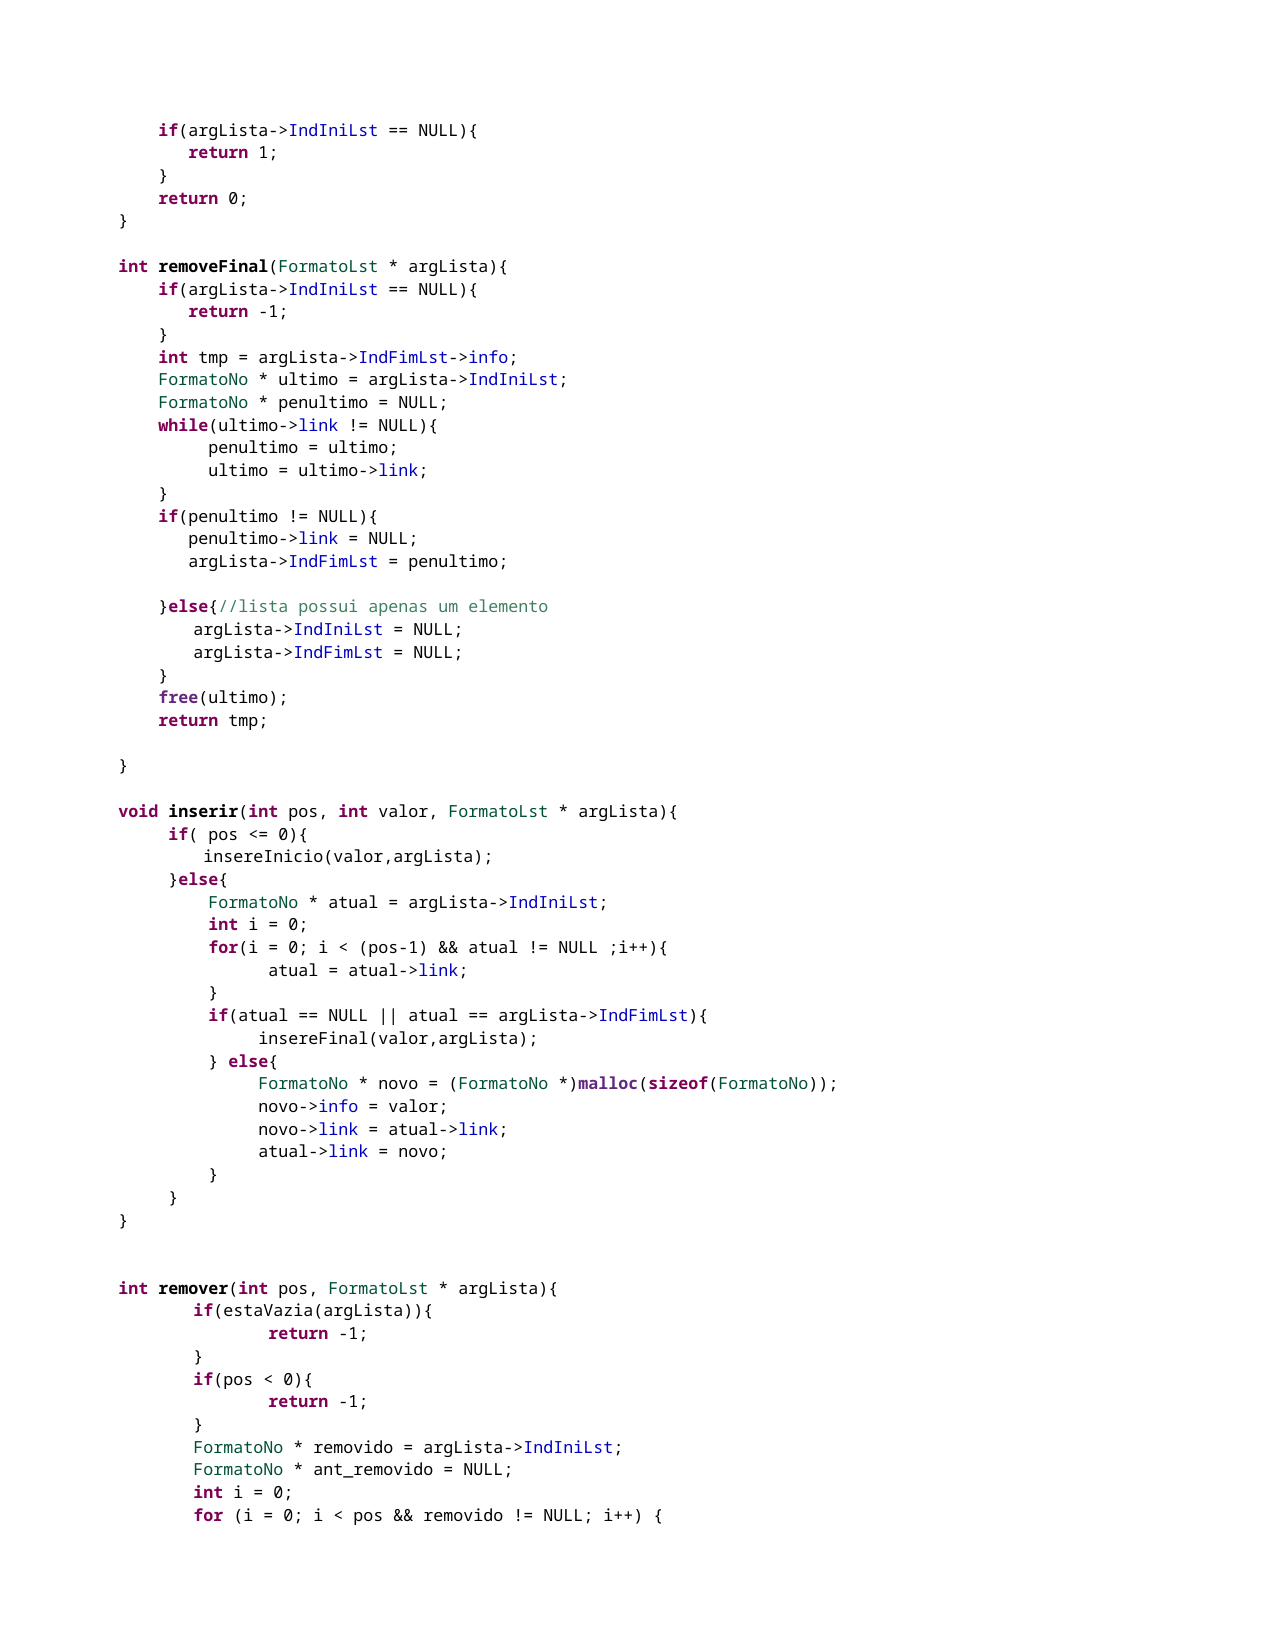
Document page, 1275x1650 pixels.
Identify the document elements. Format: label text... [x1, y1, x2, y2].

text } [118, 322, 1157, 345]
text novo->info = valor; [118, 1094, 1157, 1117]
text for (i = 0; i < pos && removido != NULL; i++) { [118, 1503, 1157, 1526]
text void inserir(int pos, int valor, FormatoLst * argLista){ [118, 799, 1157, 822]
text }else{ [118, 867, 1157, 890]
text return 0; [118, 186, 1157, 209]
text return 1; [118, 141, 1157, 163]
text return -1; [118, 1322, 1157, 1344]
text if(penultimo != NULL){ [118, 504, 1157, 527]
text int tmp = argLista->IndFimLst->info; [118, 345, 1157, 368]
text return tmp; [118, 708, 1157, 731]
text FormatoNo * novo = (FormatoNo *)malloc(sizeof(FormatoNo)); [118, 1072, 1157, 1094]
text } [118, 1208, 1157, 1231]
text free(ultimo); [118, 686, 1157, 708]
text penultimo->link = NULL; [118, 527, 1157, 549]
text FormatoNo * ultimo = argLista->IndIniLst; [118, 368, 1157, 391]
text } [118, 754, 1157, 777]
text for(i = 0; i < (pos-1) && atual != NULL ;i++){ [118, 936, 1157, 958]
text int i = 0; [118, 1481, 1157, 1503]
text } [118, 1412, 1157, 1435]
text FormatoNo * penultimo = NULL; [118, 391, 1157, 413]
text }else{//lista possui apenas um elemento [118, 595, 1157, 618]
text if(argLista->IndIniLst == NULL){ [118, 118, 1157, 141]
text if(estaVazia(argLista)){ [118, 1299, 1157, 1322]
text atual = atual->link; [118, 958, 1157, 981]
text if(pos < 0){ [118, 1367, 1157, 1390]
text insereFinal(valor,argLista); [118, 1026, 1157, 1049]
text if(argLista->IndIniLst == NULL){ [118, 277, 1157, 300]
text return -1; [118, 300, 1157, 322]
text insereInicio(valor,argLista); [118, 845, 1157, 867]
text penultimo = ultimo; [118, 436, 1157, 459]
text FormatoNo * atual = argLista->IndIniLst; [118, 890, 1157, 913]
text if(atual == NULL || atual == argLista->IndFimLst){ [118, 1004, 1157, 1026]
text } [118, 1163, 1157, 1185]
text int remover(int pos, FormatoLst * argLista){ [118, 1276, 1157, 1299]
text argLista->IndFimLst = NULL; [118, 640, 1157, 663]
text int i = 0; [118, 913, 1157, 936]
text FormatoNo * removido = argLista->IndIniLst; [118, 1435, 1157, 1458]
text } [118, 1344, 1157, 1367]
text } [118, 981, 1157, 1004]
text FormatoNo * ant_removido = NULL; [118, 1458, 1157, 1481]
text } [118, 209, 1157, 232]
text } [118, 481, 1157, 504]
text } [118, 663, 1157, 686]
text while(ultimo->link != NULL){ [118, 413, 1157, 436]
text ultimo = ultimo->link; [118, 459, 1157, 481]
text novo->link = atual->link; [118, 1117, 1157, 1140]
text if( pos <= 0){ [118, 822, 1157, 845]
text argLista->IndIniLst = NULL; [118, 618, 1157, 640]
text argLista->IndFimLst = penultimo; [118, 549, 1157, 572]
text } [118, 1185, 1157, 1208]
text return -1; [118, 1390, 1157, 1412]
text int removeFinal(FormatoLst * argLista){ [118, 254, 1157, 277]
text atual->link = novo; [118, 1140, 1157, 1163]
text } else{ [118, 1049, 1157, 1072]
text } [118, 163, 1157, 186]
